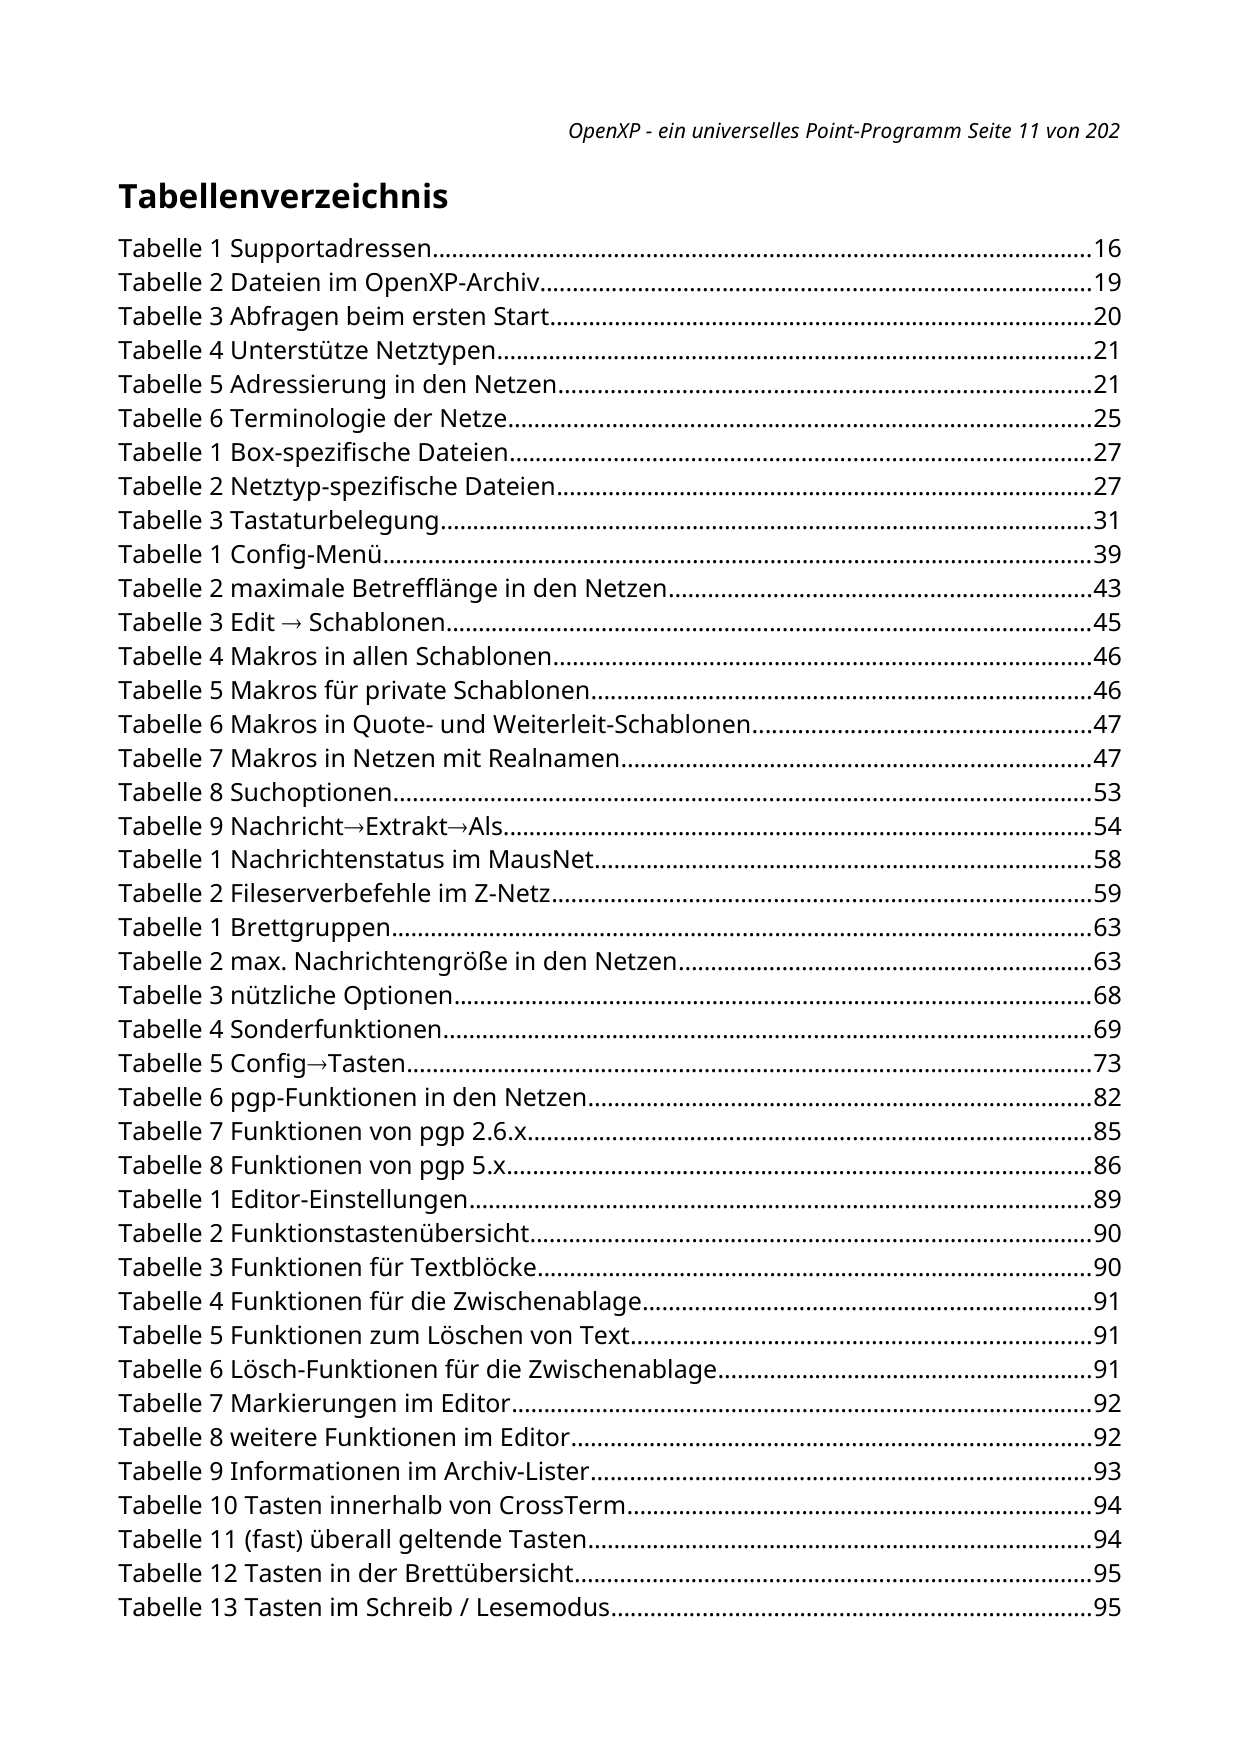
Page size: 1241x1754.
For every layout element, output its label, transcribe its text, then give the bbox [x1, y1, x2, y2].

text Tabelle 3 Tastaturbelegung 31 [118, 503, 1122, 537]
text Tabelle 7 Funktionen von pgp 2.6.x 85 [118, 1114, 1122, 1148]
text Tabelle 8 weitere Funktionen im Editor 92 [118, 1420, 1122, 1454]
text Tabelle 3 nützliche Optionen 68 [118, 978, 1122, 1012]
text Tabelle 3 Abfragen beim ersten Start 20 [118, 299, 1122, 333]
text Tabelle 6 Terminologie der Netze 25 [118, 401, 1122, 435]
text Tabelle 5 Config®Tasten 73 [118, 1046, 1122, 1080]
text Tabelle 1 Nachrichtenstatus im MausNet 58 [118, 842, 1122, 876]
text Tabelle 3 Funktionen für Textblöcke 90 [118, 1250, 1122, 1284]
text Tabelle 1 Config-Menü 39 [118, 537, 1122, 571]
text Tabelle 7 Makros in Netzen mit Realnamen 47 [118, 741, 1122, 774]
text Tabelle 3 Edit ® Schablonen 45 [118, 605, 1122, 639]
text Tabelle 5 Makros für private Schablonen 46 [118, 673, 1122, 707]
text Tabelle 2 max. Nachrichtengröße in den Netzen 63 [118, 944, 1122, 978]
text Tabelle 1 Box-spezifische Dateien 27 [118, 435, 1122, 469]
text Tabelle 8 Funktionen von pgp 5.x 86 [118, 1148, 1122, 1182]
text Tabelle 2 Netztyp-spezifische Dateien 27 [118, 469, 1122, 503]
text Tabelle 13 Tasten im Schreib / Lesemodus 95 [118, 1589, 1122, 1623]
text Tabelle 9 Informationen im Archiv-Lister 93 [118, 1454, 1122, 1488]
text Tabelle 4 Sonderfunktionen 69 [118, 1012, 1122, 1046]
text Tabelle 4 Unterstütze Netztypen 21 [118, 333, 1122, 367]
text Tabelle 2 maximale Betrefflänge in den Netzen 43 [118, 571, 1122, 605]
text Tabelle 4 Makros in allen Schablonen 46 [118, 639, 1122, 673]
text Tabelle 10 Tasten innerhalb von CrossTerm 94 [118, 1488, 1122, 1522]
text Tabelle 7 Markierungen im Editor 92 [118, 1386, 1122, 1420]
text Tabelle 2 Dateien im OpenXP-Archiv 19 [118, 265, 1122, 299]
text Tabelle 11 (fast) überall geltende Tasten 94 [118, 1522, 1122, 1556]
text Tabelle 5 Funktionen zum Löschen von Text 91 [118, 1318, 1122, 1352]
text Tabelle 5 Adressierung in den Netzen 21 [118, 367, 1122, 401]
text Tabelle 2 Funktionstastenübersicht 90 [118, 1216, 1122, 1250]
text Tabelle 4 Funktionen für die Zwischenablage 91 [118, 1284, 1122, 1318]
subtitle Tabellenverzeichnis [118, 173, 1122, 219]
text Tabelle 6 pgp-Funktionen in den Netzen 82 [118, 1080, 1122, 1114]
text Tabelle 1 Editor-Einstellungen 89 [118, 1182, 1122, 1216]
text Tabelle 12 Tasten in der Brettübersicht 95 [118, 1556, 1122, 1589]
text Tabelle 9 Nachricht®Extrakt®Als.. 54 [118, 808, 1122, 842]
text Tabelle 6 Makros in Quote- und Weiterleit-Schablonen 47 [118, 707, 1122, 741]
text Tabelle 1 Supportadressen 16 [118, 231, 1122, 265]
text Tabelle 8 Suchoptionen 53 [118, 774, 1122, 808]
text Tabelle 6 Lösch-Funktionen für die Zwischenablage 91 [118, 1352, 1122, 1386]
text Tabelle 2 Fileserverbefehle im Z-Netz 59 [118, 876, 1122, 910]
text Tabelle 1 Brettgruppen 63 [118, 910, 1122, 944]
